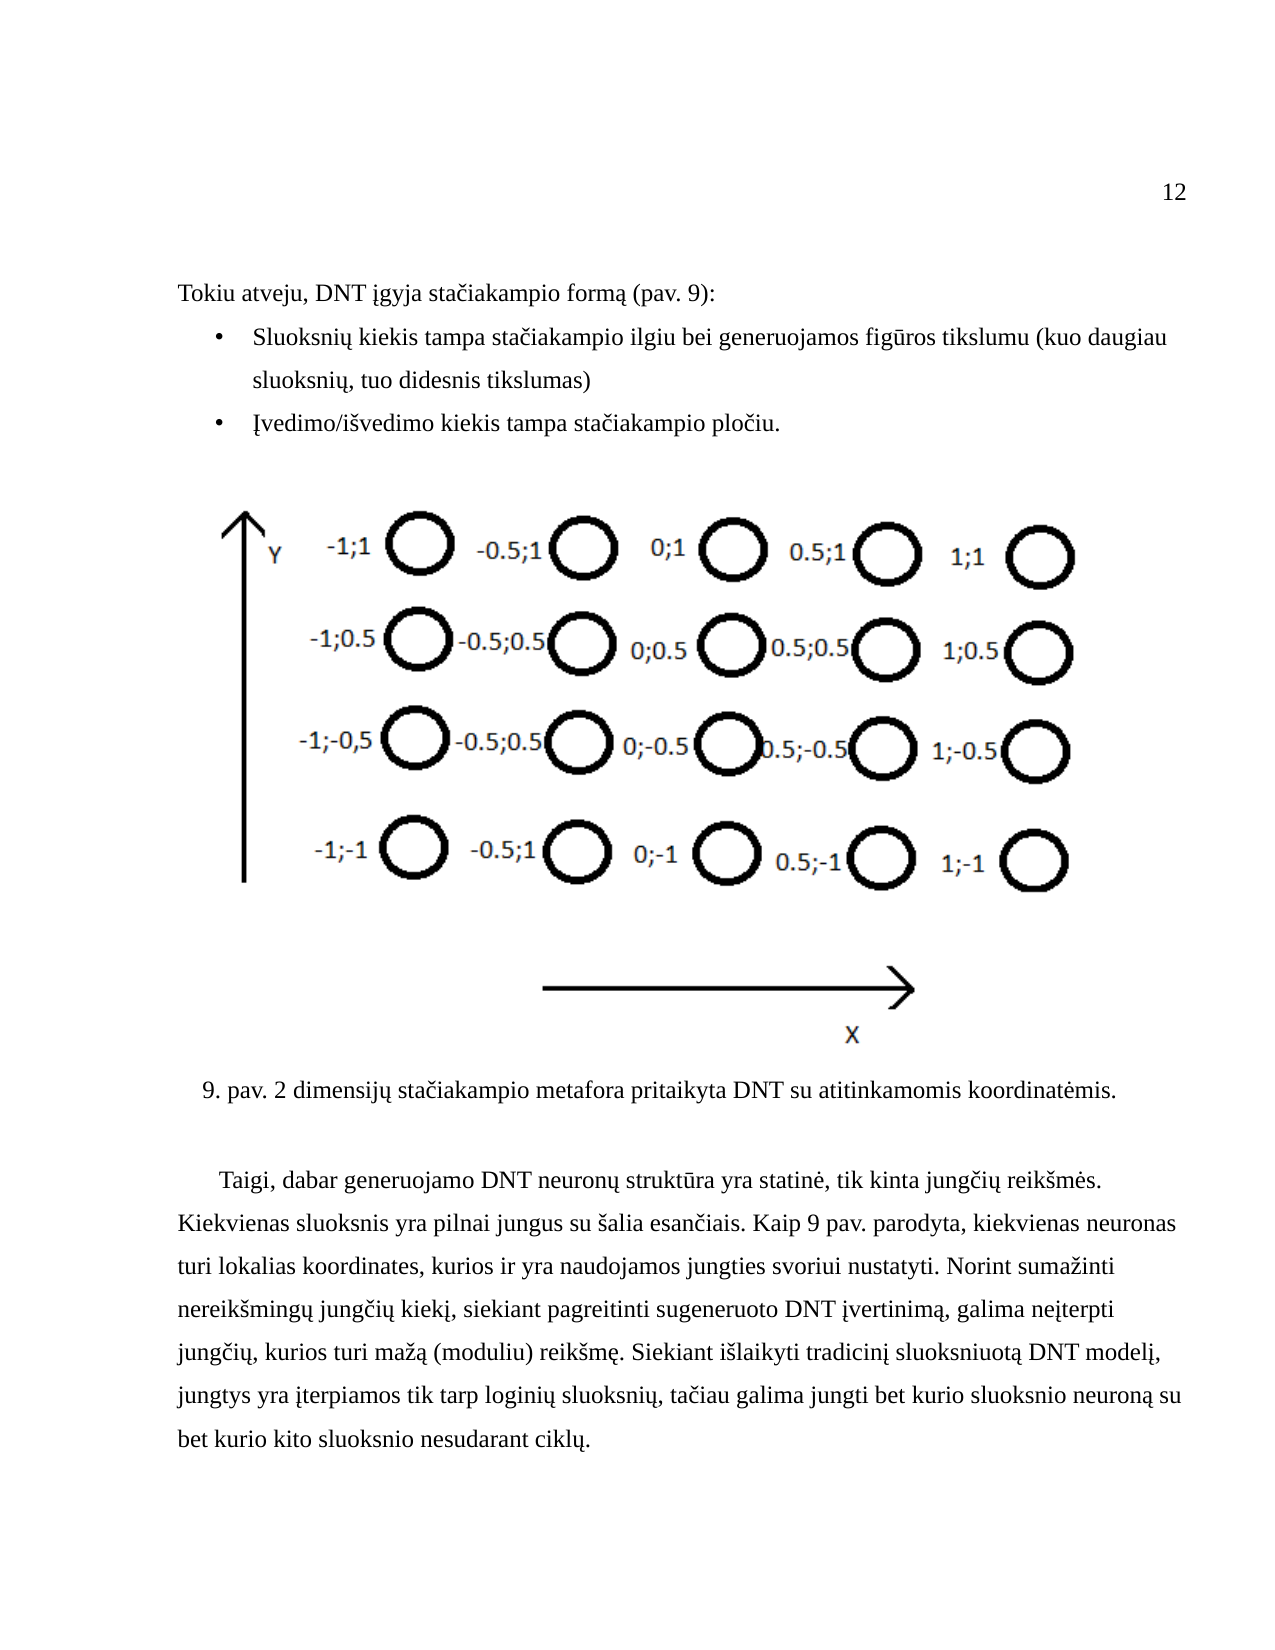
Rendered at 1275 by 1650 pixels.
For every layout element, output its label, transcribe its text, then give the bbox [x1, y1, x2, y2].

list Įvedimo/išvedimo kiekis tampa stačiakampio pločiu. [215, 408, 1186, 437]
text Taigi, dabar generuojamo DNT neuronų struktūra yra statinė, tik kinta jungčių reikšmės. Kiekvienas sluoksnis yra pilnai jungus su šalia esančiais. Kaip 9 pav. parodyta, kiekvienas neuronas turi lokalias koordinates, kurios ir yra naudojamos jungties svoriui nustatyti. Norint sumažinti nereikšmingų jungčių kiekį, siekiant pagreitinti sugeneruoto DNT įvertinimą, galima neįterpti jungčių, kurios turi mažą (moduliu) reikšmę. Siekiant išlaikyti tradicinį sluoksniuotą DNT modelį, jungtys yra įterpiamos tik tarp loginių sluoksnių, tačiau galima jungti bet kurio sluoksnio neuroną su bet kurio kito sluoksnio nesudarant ciklų. [177, 1165, 1186, 1452]
text Tokiu atveju, DNT įgyja stačiakampio formą (pav. 9): [177, 278, 1186, 307]
list Sluoksnių kiekis tampa stačiakampio ilgiu bei generuojamos figūros tikslumu (kuo daugiau sluoksnių, tuo didesnis tikslumas) [215, 322, 1186, 393]
text 9. pav. 2 dimensijų stačiakampio metafora pritaikyta DNT su atitinkamomis koordinatėmis. [202, 1070, 1128, 1104]
picture [202, 480, 1129, 1070]
